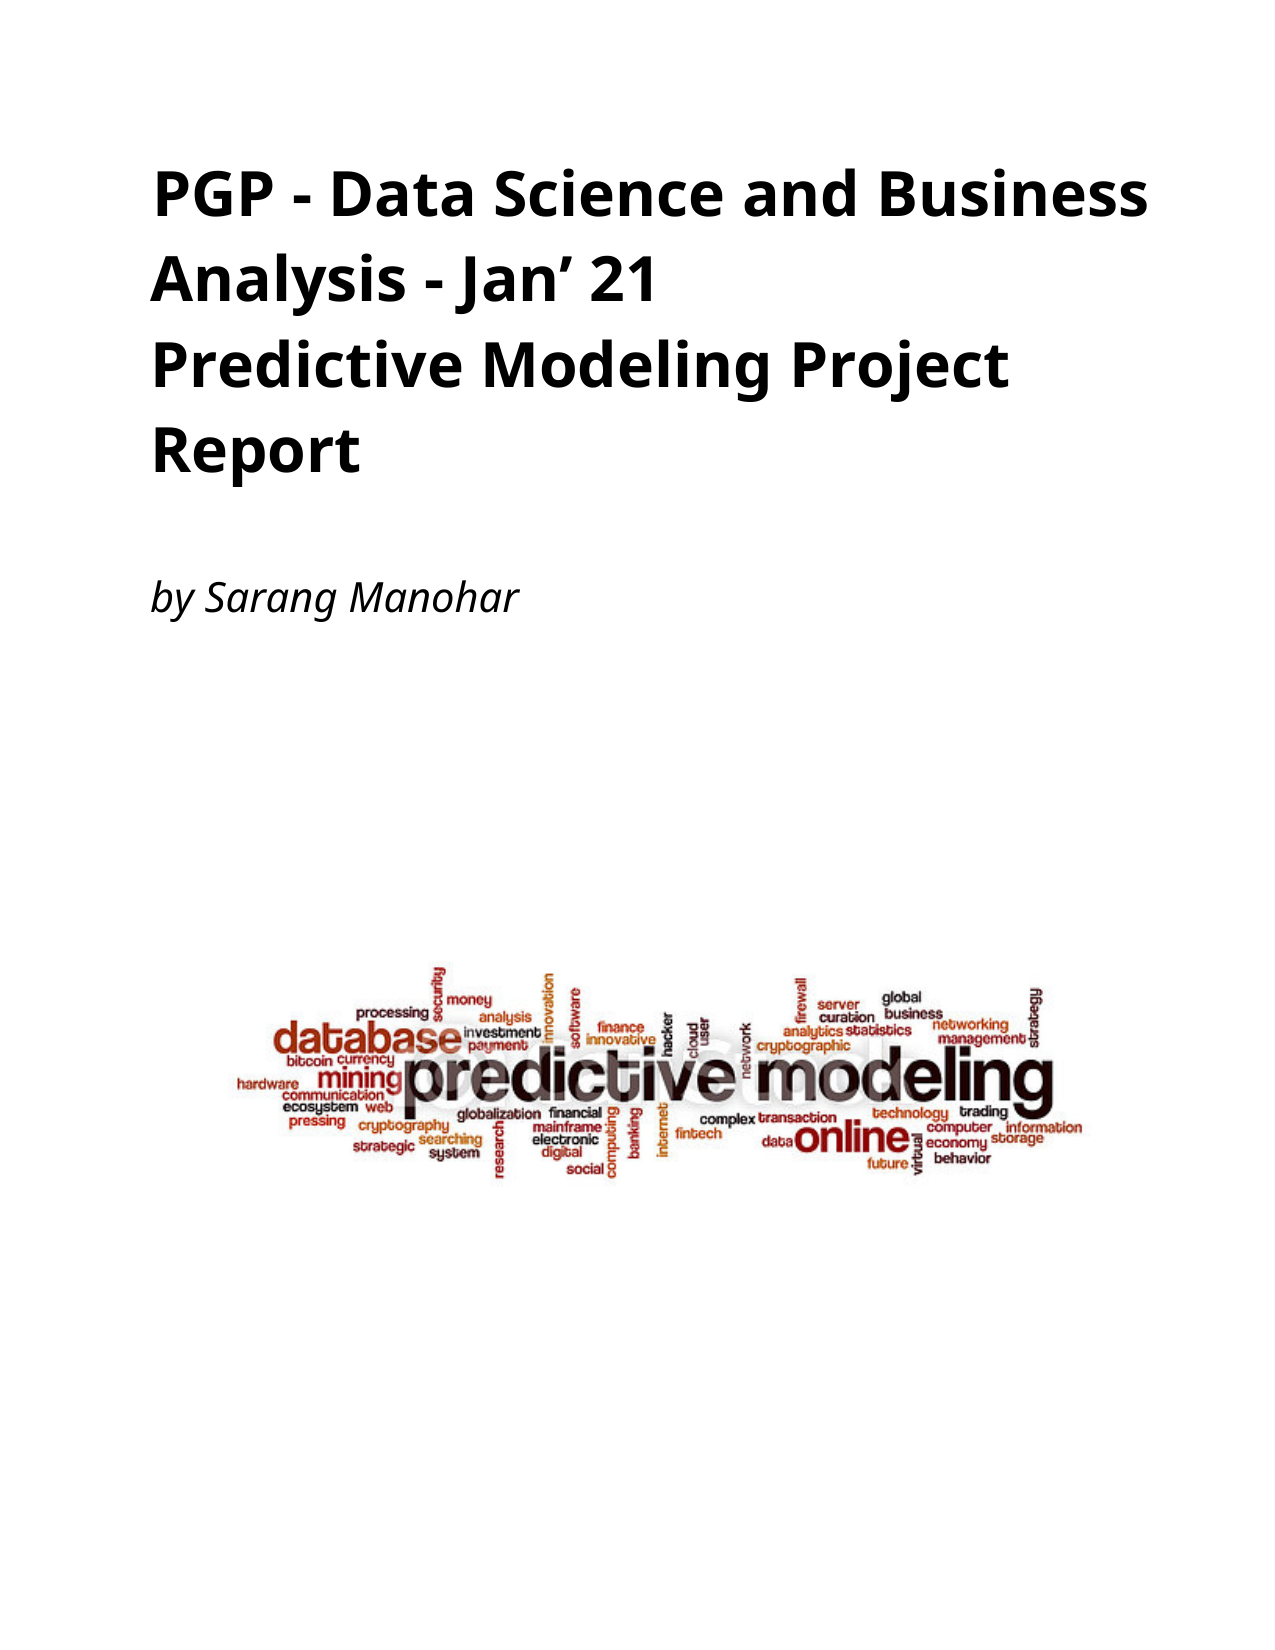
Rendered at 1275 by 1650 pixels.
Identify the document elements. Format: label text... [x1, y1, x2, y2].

title PGP - Data Science and Business Analysis - Jan’ 21 [150, 150, 1172, 320]
picture [191, 761, 1129, 1358]
title Predictive Modeling Project Report [150, 320, 1172, 490]
text by Sarang Manohar [150, 568, 1172, 624]
